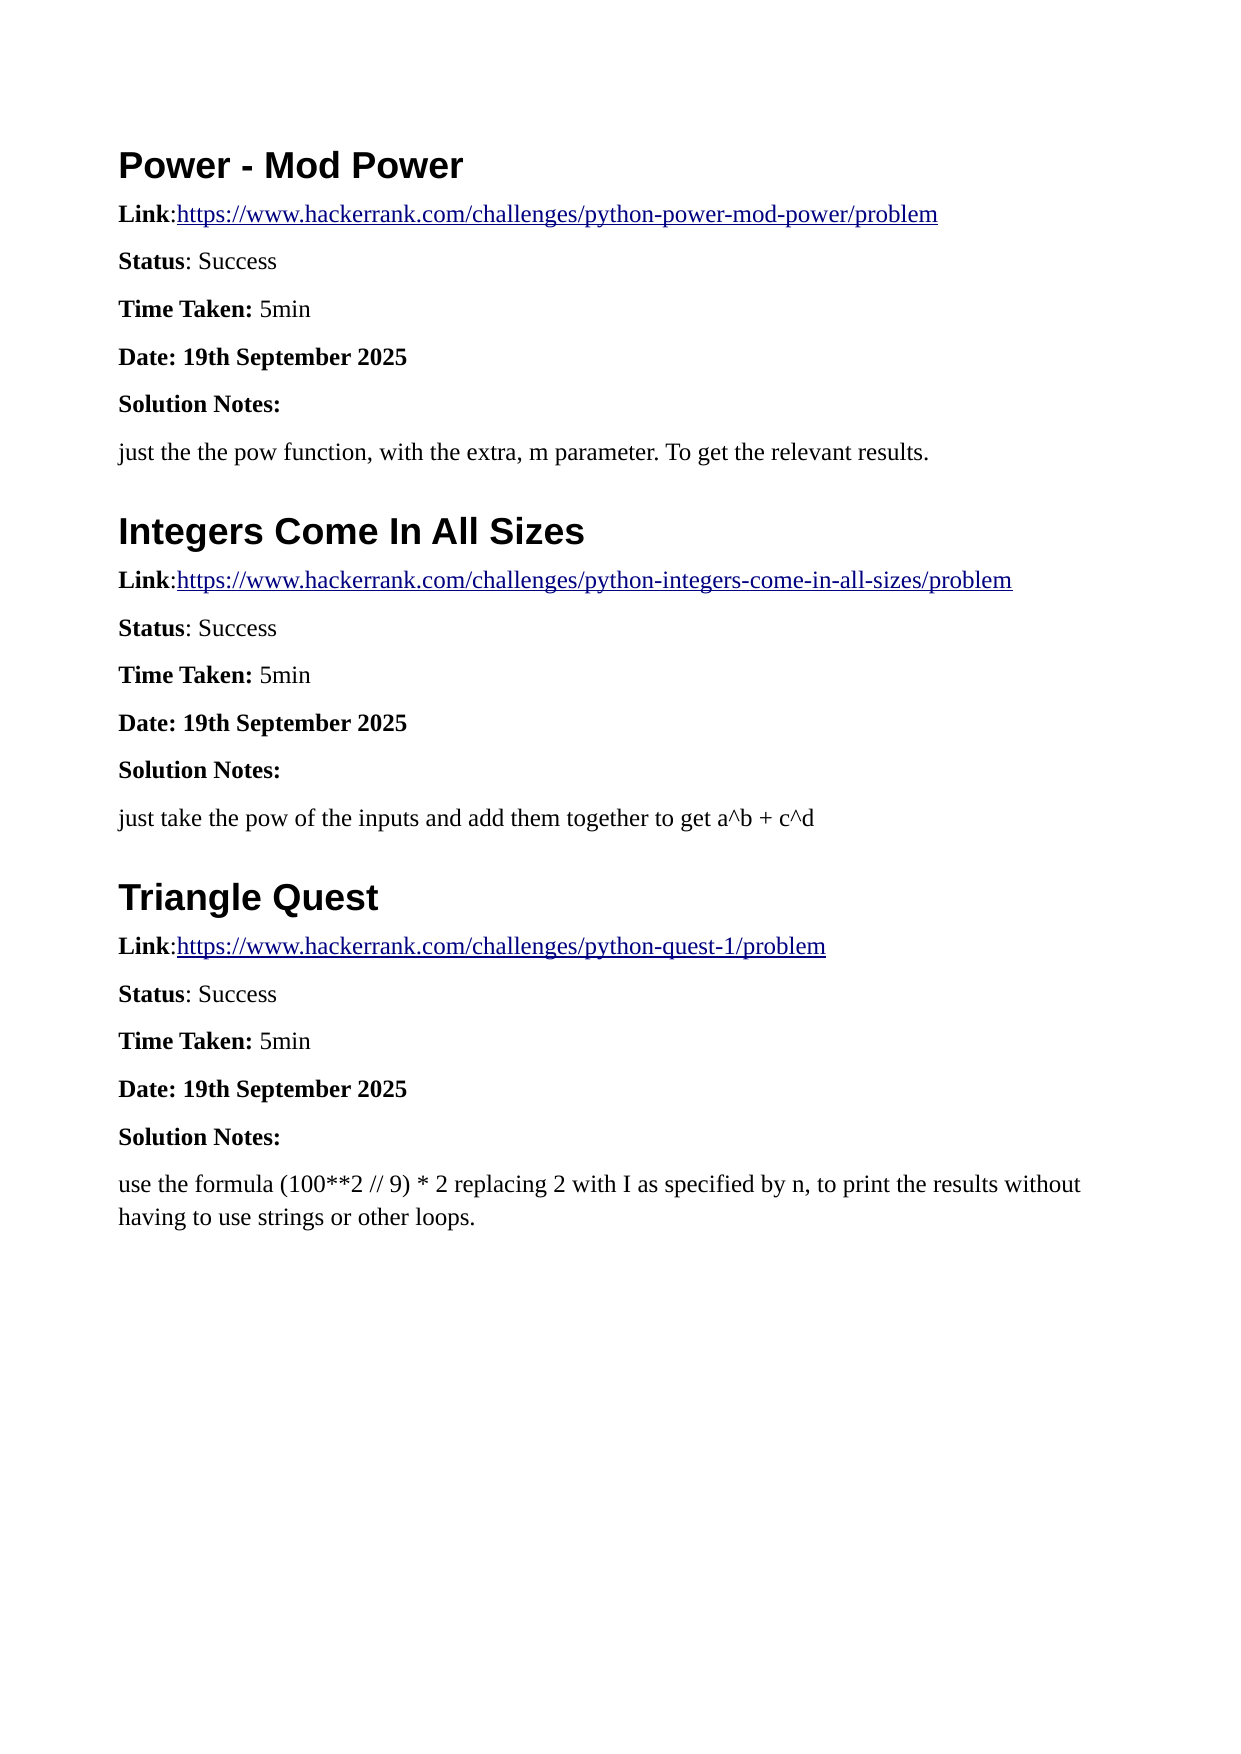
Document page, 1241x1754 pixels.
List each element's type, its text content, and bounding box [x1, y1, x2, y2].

text Solution Notes: [118, 389, 1122, 418]
text Time Taken: 5min [118, 294, 1122, 323]
text Link:https://www.hackerrank.com/challenges/python-power-mod-power/problem [118, 199, 1122, 227]
text Date: 19th September 2025 [118, 342, 1122, 370]
text use the formula (100**2 // 9) * 2 replacing 2 with I as specified by n, to print the results without having to use strings or other loops. [118, 1169, 1122, 1231]
subtitle Integers Come In All Sizes [118, 509, 1122, 552]
text Status: Success [118, 979, 1122, 1008]
text Status: Success [118, 613, 1122, 641]
text just take the pow of the inputs and add them together to get a^b + c^d [118, 803, 1122, 832]
subtitle Power - Mod Power [118, 143, 1122, 186]
text Status: Success [118, 246, 1122, 275]
text just the the pow function, with the extra, m parameter. To get the relevant results. [118, 437, 1122, 466]
text Time Taken: 5min [118, 1026, 1122, 1055]
text Link:https://www.hackerrank.com/challenges/python-integers-come-in-all-sizes/problem [118, 565, 1122, 594]
subtitle Triangle Quest [118, 876, 1122, 919]
text Solution Notes: [118, 755, 1122, 784]
text Date: 19th September 2025 [118, 1074, 1122, 1103]
text Solution Notes: [118, 1122, 1122, 1150]
text Time Taken: 5min [118, 660, 1122, 689]
text Date: 19th September 2025 [118, 708, 1122, 737]
text Link:https://www.hackerrank.com/challenges/python-quest-1/problem [118, 931, 1122, 960]
